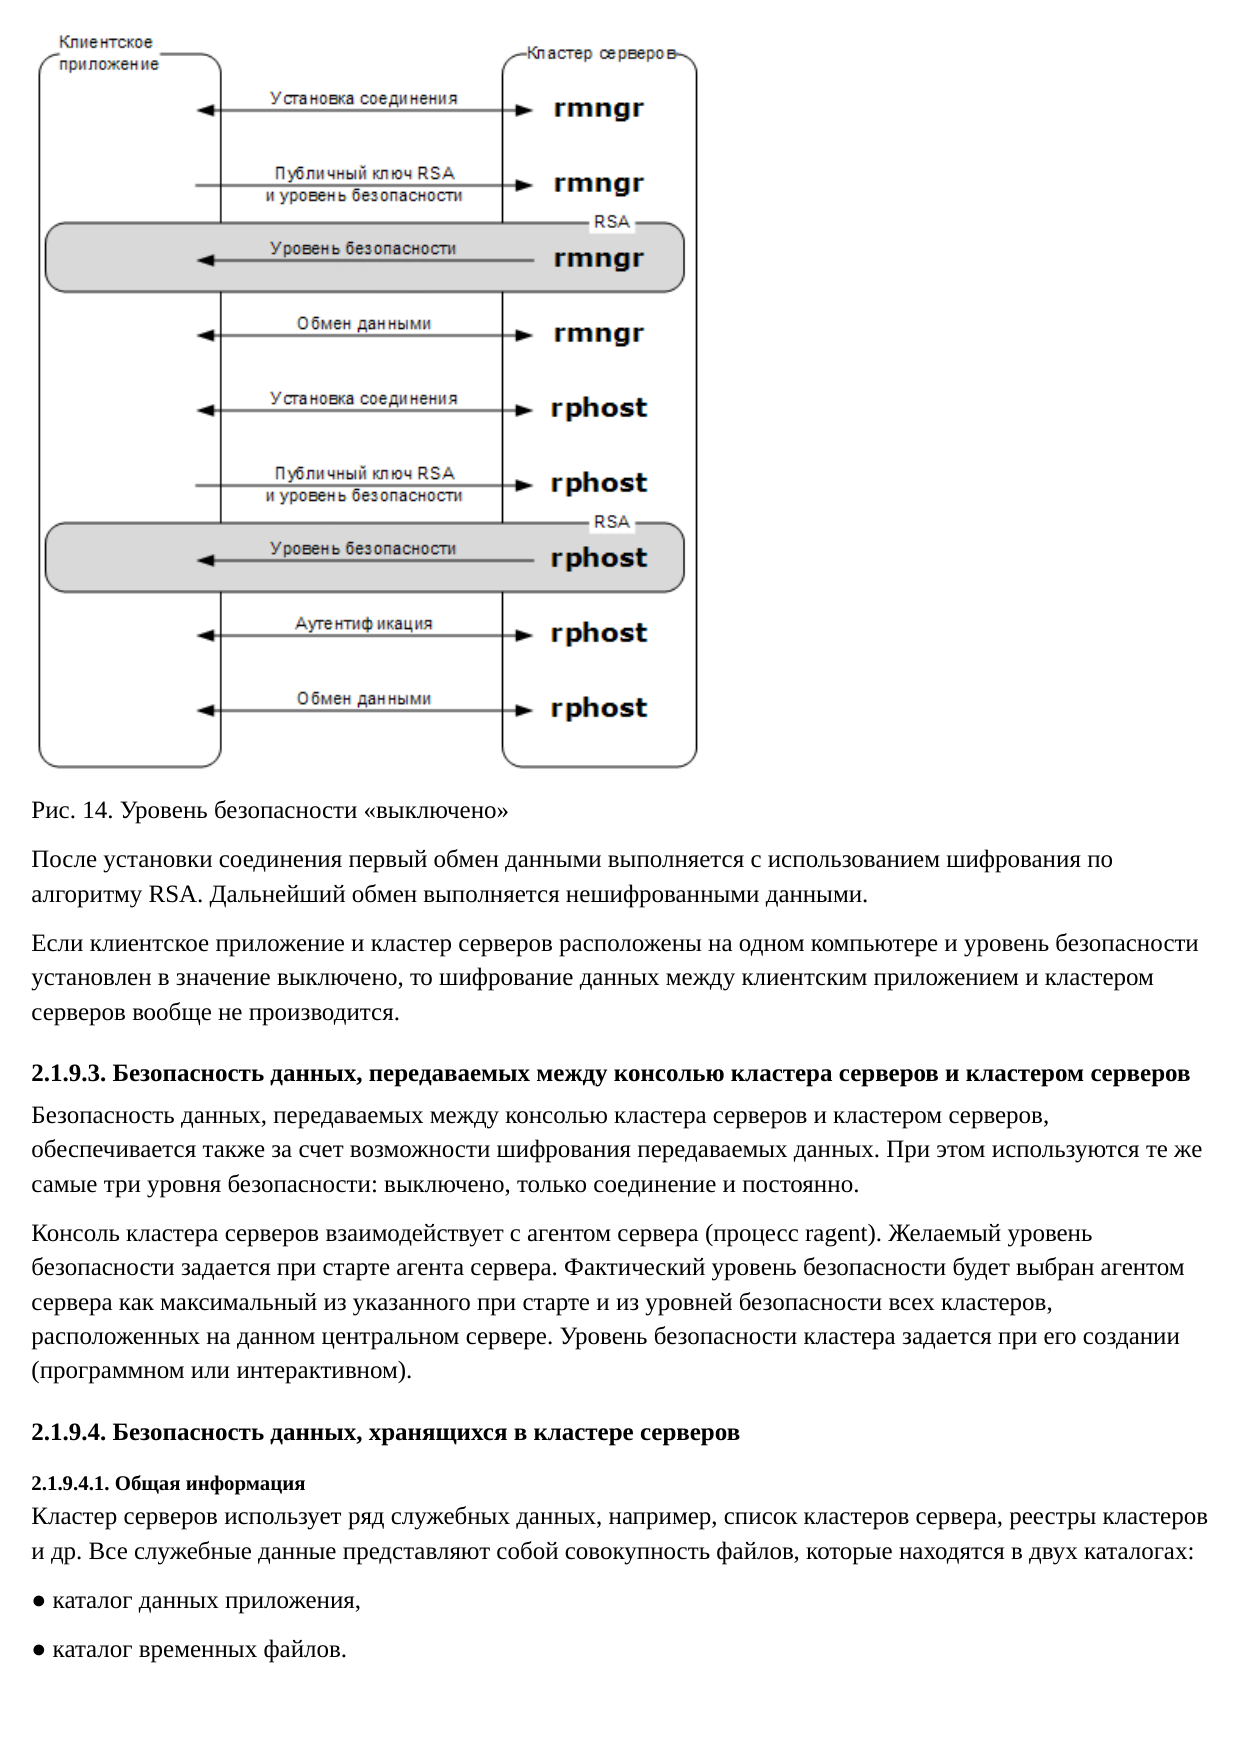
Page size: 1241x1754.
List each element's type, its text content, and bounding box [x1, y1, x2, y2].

text Безопасность данных, передаваемых между консолью кластера серверов и кластером серверов, обеспечивается также за счет возможности шифрования передаваемых данных. При этом используются те же самые три уровня безопасности: выключено, только соединение и постоянно. [31, 1100, 1212, 1197]
text ● каталог временных файлов. [31, 1634, 1212, 1663]
subtitle 2.1.9.4. Безопасность данных, хранящихся в кластере серверов [31, 1417, 1212, 1446]
text Кластер серверов использует ряд служебных данных, например, список кластеров сервера, реестры кластеров и др. Все служебные данные представляют собой совокупность файлов, которые находятся в двух каталогах: [31, 1501, 1212, 1564]
text Рис. 14. Уровень безопасности «выключено» [31, 795, 1212, 824]
picture [31, 31, 707, 775]
text Если клиентское приложение и кластер серверов расположены на одном компьютере и уровень безопасности установлен в значение выключено, то шифрование данных между клиентским приложением и кластером серверов вообще не производится. [31, 928, 1212, 1026]
subtitle 2.1.9.3. Безопасность данных, передаваемых между консолью кластера серверов и кластером серверов [31, 1058, 1212, 1087]
subtitle 2.1.9.4.1. Общая информация [31, 1471, 1212, 1495]
text ● каталог данных приложения, [31, 1585, 1212, 1613]
text Консоль кластера серверов взаимодействует с агентом сервера (процесс ragent). Желаемый уровень безопасности задается при старте агента сервера. Фактический уровень безопасности будет выбран агентом сервера как максимальный из указанного при старте и из уровней безопасности всех кластеров, расположенных на данном центральном сервере. Уровень безопасности кластера задается при его создании (программном или интерактивном). [31, 1218, 1212, 1384]
text После установки соединения первый обмен данными выполняется с использованием шифрования по алгоритму RSA. Дальнейший обмен выполняется нешифрованными данными. [31, 844, 1212, 908]
